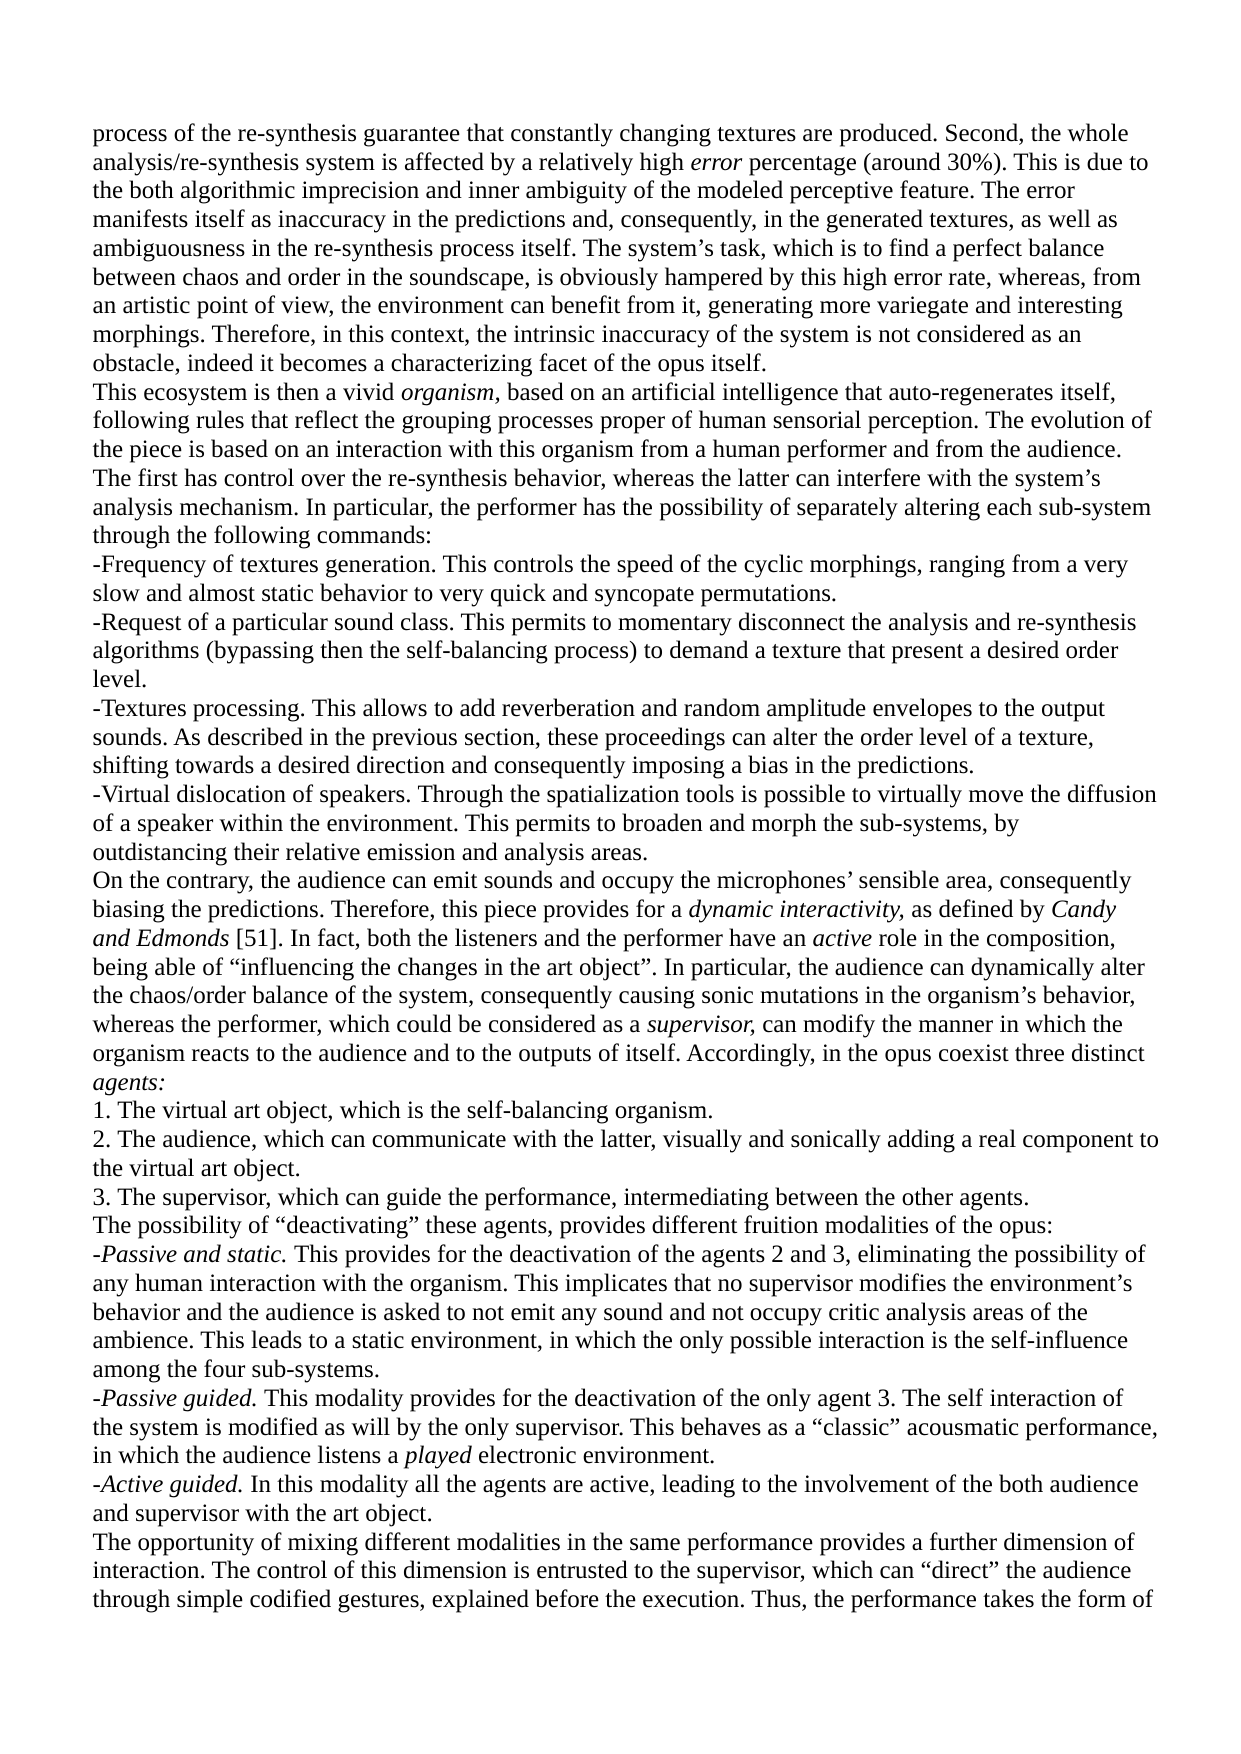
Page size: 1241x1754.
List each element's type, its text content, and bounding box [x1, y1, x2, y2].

text -Frequency of textures generation. This controls the speed of the cyclic morphings, ranging from a very slow and almost static behavior to very quick and syncopate permutations. [92, 549, 1160, 607]
text The possibility of “deactivating” these agents, provides different fruition modalities of the opus: [92, 1211, 1160, 1239]
text -Passive guided. This modality provides for the deactivation of the only agent 3. The self interaction of the system is modified as will by the only supervisor. This behaves as a “classic” acousmatic performance, in which the audience listens a played electronic environment. [92, 1383, 1160, 1469]
text This ecosystem is then a vivid organism, based on an artificial intelligence that auto-regenerates itself, following rules that reflect the grouping processes proper of human sensorial perception. The evolution of the piece is based on an interaction with this organism from a human performer and from the audience. The first has control over the re-synthesis behavior, whereas the latter can interfere with the system’s analysis mechanism. In particular, the performer has the possibility of separately altering each sub-system through the following commands: [92, 377, 1160, 549]
text On the contrary, the audience can emit sounds and occupy the microphones’ sensible area, consequently biasing the predictions. Therefore, this piece provides for a dynamic interactivity, as defined by Candy and Edmonds [51]. In fact, both the listeners and the performer have an active role in the composition, being able of “influencing the changes in the art object”. In particular, the audience can dynamically alter the chaos/order balance of the system, consequently causing sonic mutations in the organism’s behavior, whereas the performer, which could be considered as a supervisor, can modify the manner in which the organism reacts to the audience and to the outputs of itself. Accordingly, in the opus coexist three distinct agents: [92, 866, 1160, 1096]
text -Passive and static. This provides for the deactivation of the agents 2 and 3, eliminating the possibility of any human interaction with the organism. This implicates that no supervisor modifies the environment’s behavior and the audience is asked to not emit any sound and not occupy critic analysis areas of the ambience. This leads to a static environment, in which the only possible interaction is the self-influence among the four sub-systems. [92, 1239, 1160, 1383]
text -Textures processing. This allows to add reverberation and random amplitude envelopes to the output sounds. As described in the previous section, these proceedings can alter the order level of a texture, shifting towards a desired direction and consequently imposing a bias in the predictions. [92, 693, 1160, 779]
text 1. The virtual art object, which is the self-balancing organism. [92, 1096, 1160, 1124]
text 2. The audience, which can communicate with the latter, visually and sonically adding a real component to the virtual art object. [92, 1124, 1160, 1182]
text -Virtual dislocation of speakers. Through the spatialization tools is possible to virtually move the diffusion of a speaker within the environment. This permits to broaden and morph the sub-systems, by outdistancing their relative emission and analysis areas. [92, 779, 1160, 866]
text -Request of a particular sound class. This permits to momentary disconnect the analysis and re-synthesis algorithms (bypassing then the self-balancing process) to demand a texture that present a desired order level. [92, 607, 1160, 693]
text -Active guided. In this modality all the agents are active, leading to the involvement of the both audience and supervisor with the art object. [92, 1469, 1160, 1527]
text The opportunity of mixing different modalities in the same performance provides a further dimension of interaction. The control of this dimension is entrusted to the supervisor, which can “direct” the audience through simple codified gestures, explained before the execution. Thus, the performance takes the form of [92, 1527, 1160, 1613]
text 3. The supervisor, which can guide the performance, intermediating between the other agents. [92, 1182, 1160, 1211]
text process of the re-synthesis guarantee that constantly changing textures are produced. Second, the whole analysis/re-synthesis system is affected by a relatively high error percentage (around 30%). This is due to the both algorithmic imprecision and inner ambiguity of the modeled perceptive feature. The error manifests itself as inaccuracy in the predictions and, consequently, in the generated textures, as well as ambiguousness in the re-synthesis process itself. The system’s task, which is to find a perfect balance between chaos and order in the soundscape, is obviously hampered by this high error rate, whereas, from an artistic point of view, the environment can benefit from it, generating more variegate and interesting morphings. Therefore, in this context, the intrinsic inaccuracy of the system is not considered as an obstacle, indeed it becomes a characterizing facet of the opus itself. [92, 118, 1160, 377]
